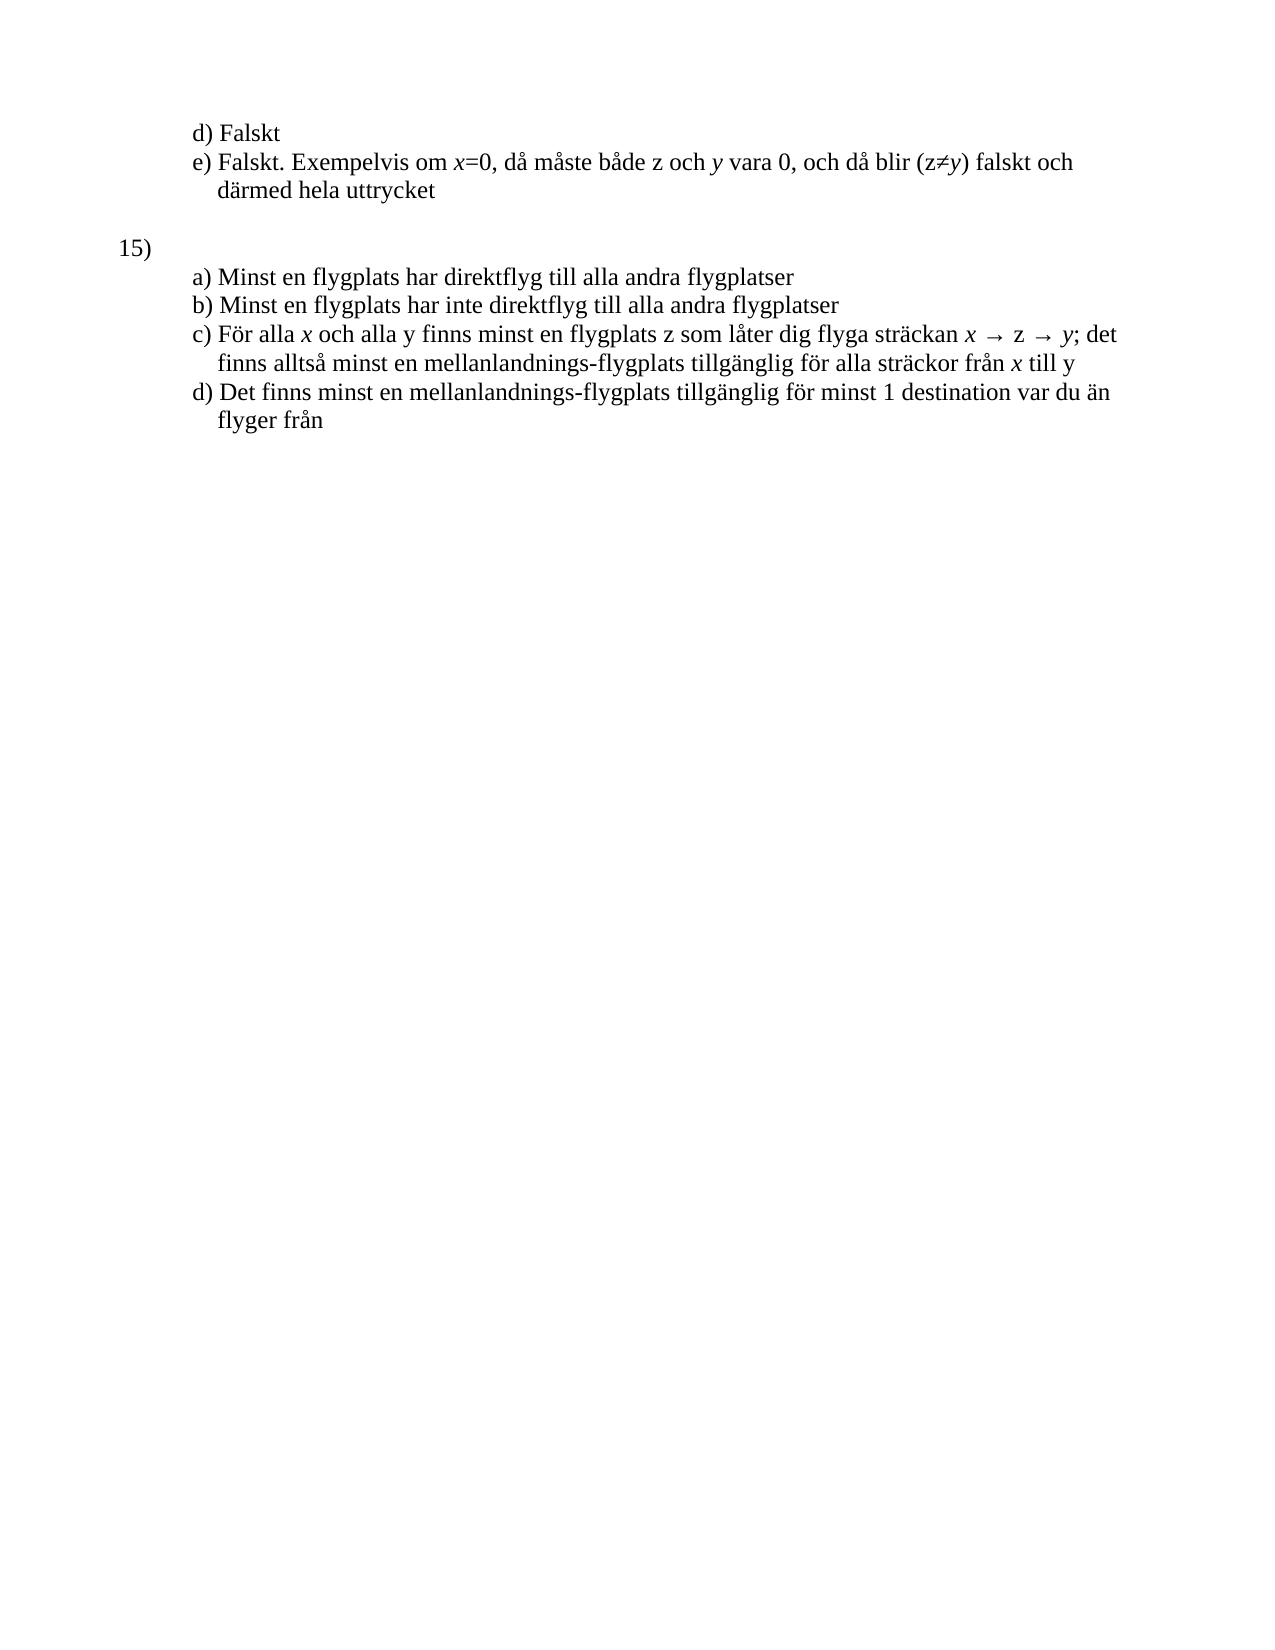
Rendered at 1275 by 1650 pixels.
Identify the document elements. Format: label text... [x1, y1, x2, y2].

text e) Falskt. Exempelvis om x=0, då måste både z och y vara 0, och då blir (z≠y) falskt och därmed hela uttrycket [118, 147, 1157, 204]
text b) Minst en flygplats har inte direktflyg till alla andra flygplatser [118, 291, 1157, 319]
text d) Falskt [118, 118, 1157, 147]
text d) Det finns minst en mellanlandnings-flygplats tillgänglig för minst 1 destination var du än flyger från [118, 377, 1157, 434]
text c) För alla x och alla y finns minst en flygplats z som låter dig flyga sträckan x → z → y; det finns alltså minst en mellanlandnings-flygplats tillgänglig för alla sträckor från x till y [118, 319, 1157, 377]
text a) Minst en flygplats har direktflyg till alla andra flygplatser [118, 262, 1157, 291]
text 15) [118, 233, 1157, 262]
